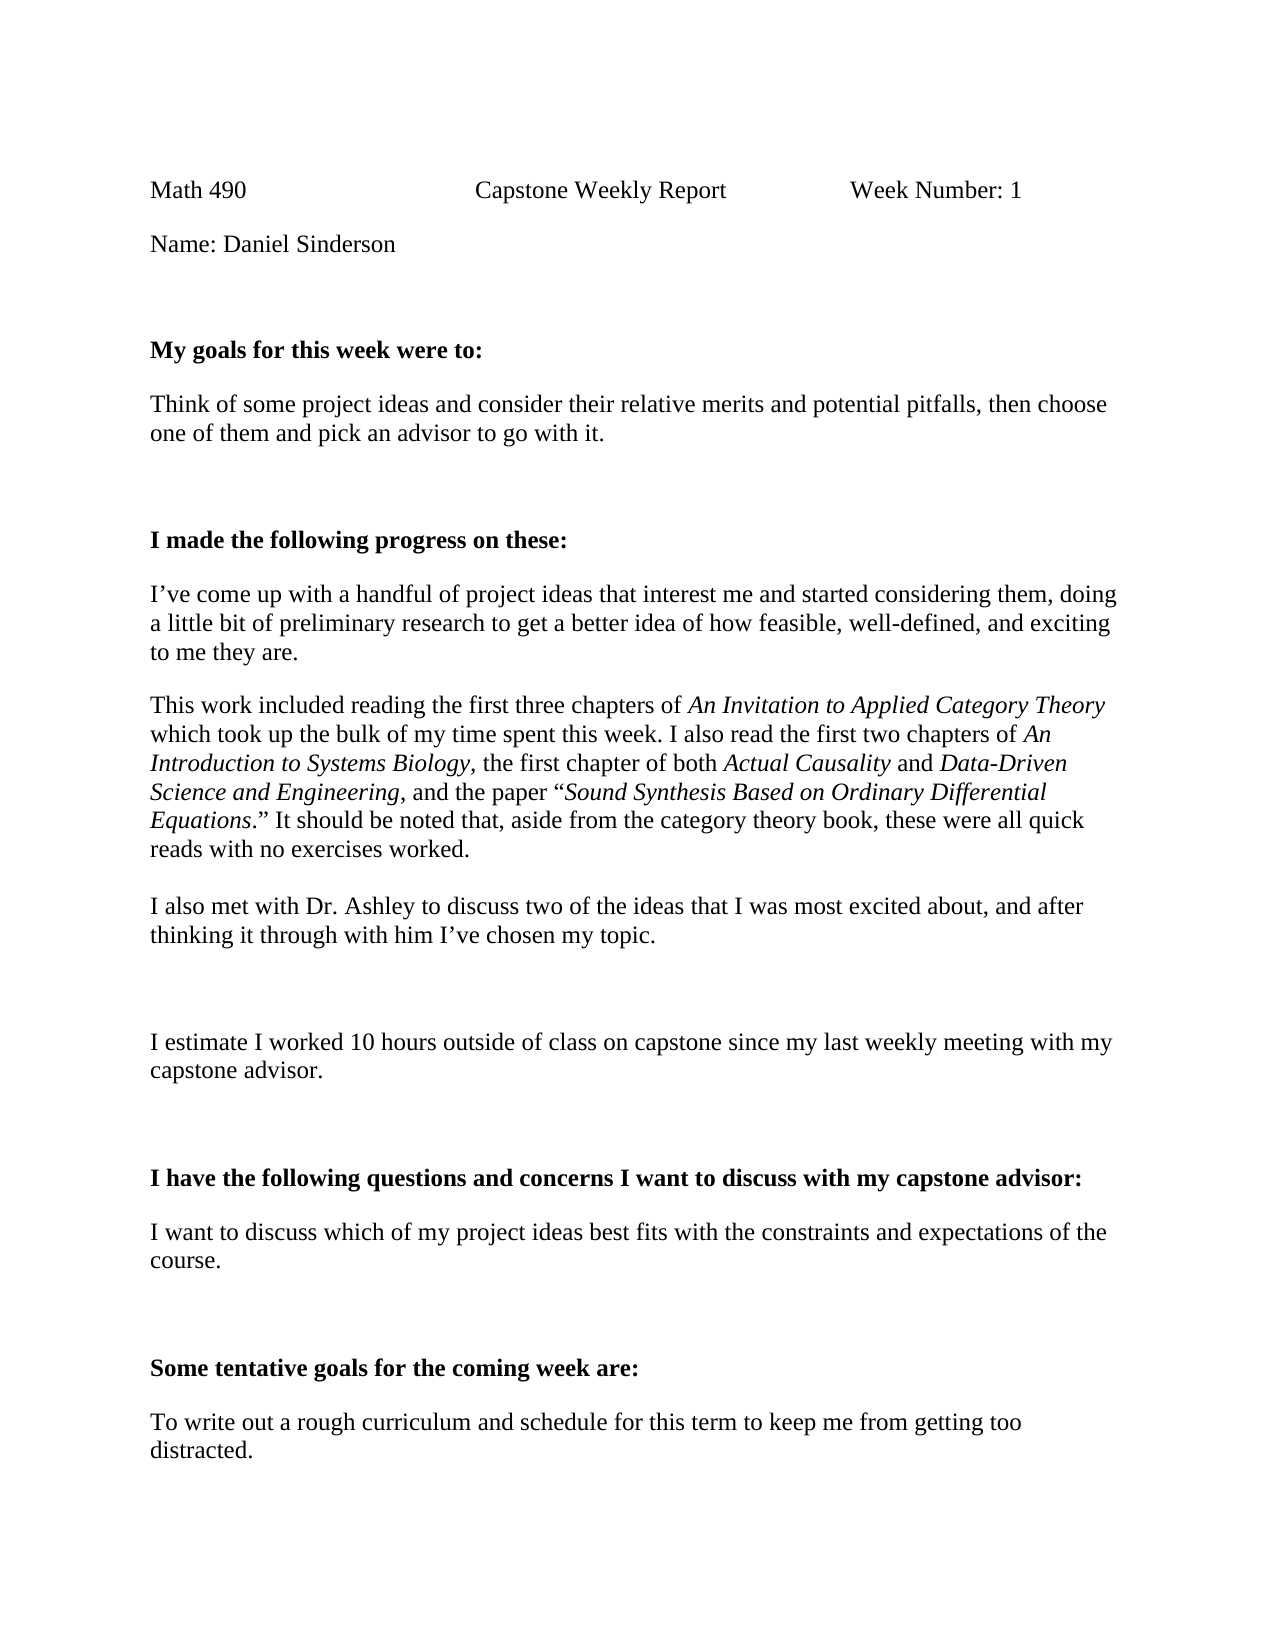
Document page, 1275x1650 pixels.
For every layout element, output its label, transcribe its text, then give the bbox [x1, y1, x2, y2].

text This work included reading the first three chapters of An Invitation to Applied Category Theory which took up the bulk of my time spent this week. I also read the first two chapters of An Introduction to Systems Biology, the first chapter of both Actual Causality and Data-Driven Science and Engineering, and the paper “Sound Synthesis Based on Ordinary Differential Equations.” It should be noted that, aside from the category theory book, these were all quick reads with no exercises worked. [150, 691, 1125, 863]
text I want to discuss which of my project ideas best fits with the constraints and expectations of the course. [150, 1217, 1125, 1274]
text I estimate I worked 10 hours outside of class on capstone since my last weekly meeting with my capstone advisor. [150, 1027, 1125, 1084]
text Some tentative goals for the coming week are: [150, 1353, 1125, 1382]
text Think of some project ideas and consider their relative merits and potential pitfalls, then choose one of them and pick an advisor to go with it. [150, 389, 1125, 447]
text Name: Daniel Sinderson [150, 229, 1125, 257]
text Math 490 Capstone Weekly Report Week Number: 1 [150, 175, 1125, 204]
text I also met with Dr. Ashley to discuss two of the ideas that I was most excited about, and after thinking it through with him I’ve chosen my topic. [150, 891, 1125, 948]
text I have the following questions and concerns I want to discuss with my capstone advisor: [150, 1163, 1125, 1192]
text To write out a rough curriculum and schedule for this term to keep me from getting too distracted. [150, 1407, 1125, 1464]
text I made the following progress on these: [150, 526, 1125, 554]
text My goals for this week were to: [150, 336, 1125, 364]
text I’ve come up with a handful of project ideas that interest me and started considering them, doing a little bit of preliminary research to get a better idea of how feasible, well-defined, and exciting to me they are. [150, 579, 1125, 666]
